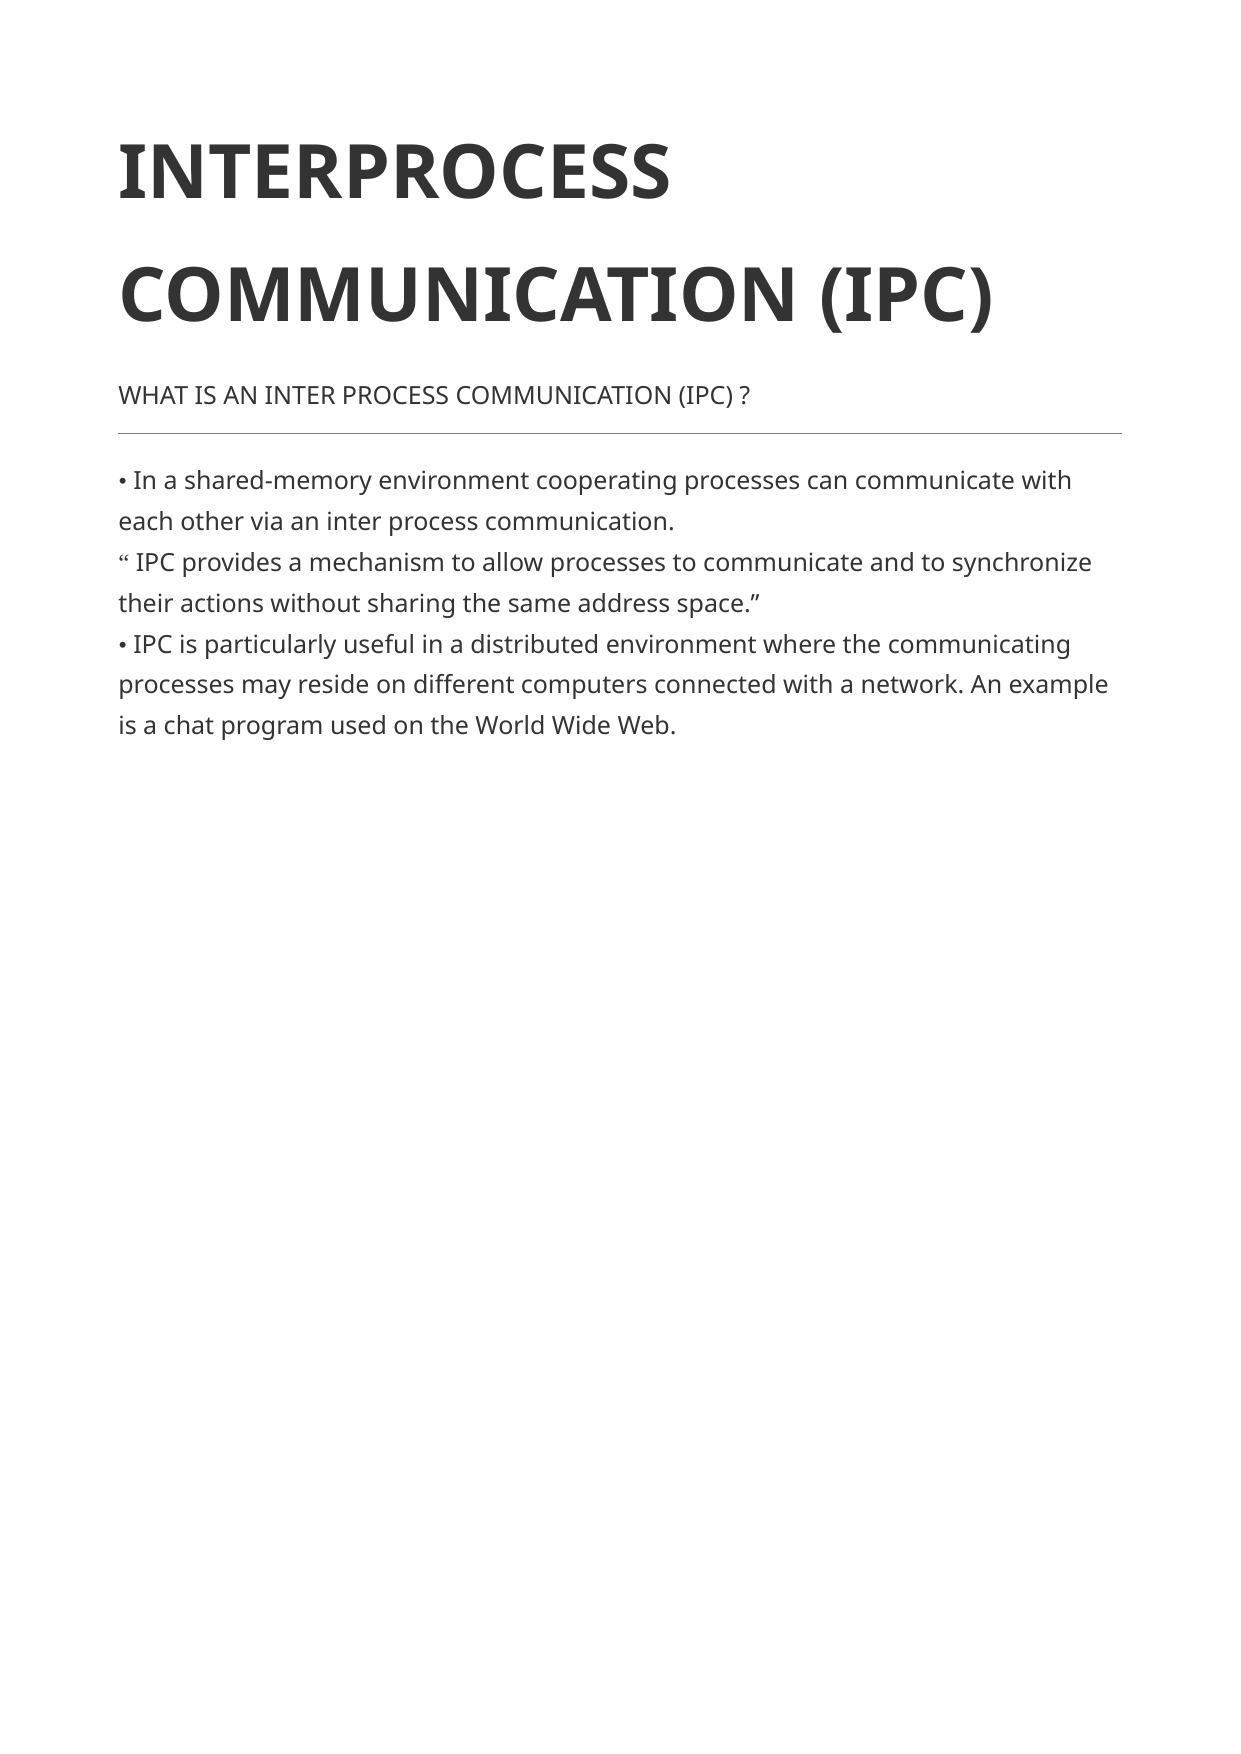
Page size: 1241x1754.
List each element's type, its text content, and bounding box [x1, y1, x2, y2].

text • In a shared-memory environment cooperating processes can communicate with each other via an inter process communication. [118, 463, 1122, 538]
text INTERPROCESS COMMUNICATION (IPC) [118, 118, 1122, 343]
text “ IPC provides a mechanism to allow processes to communicate and to synchronize their actions without sharing the same address space.” [118, 544, 1122, 619]
text WHAT IS AN INTER PROCESS COMMUNICATION (IPC) ? [118, 378, 1122, 412]
text • IPC is particularly useful in a distributed environment where the communicating processes may reside on different computers connected with a network. An example is a chat program used on the World Wide Web. [118, 626, 1122, 742]
